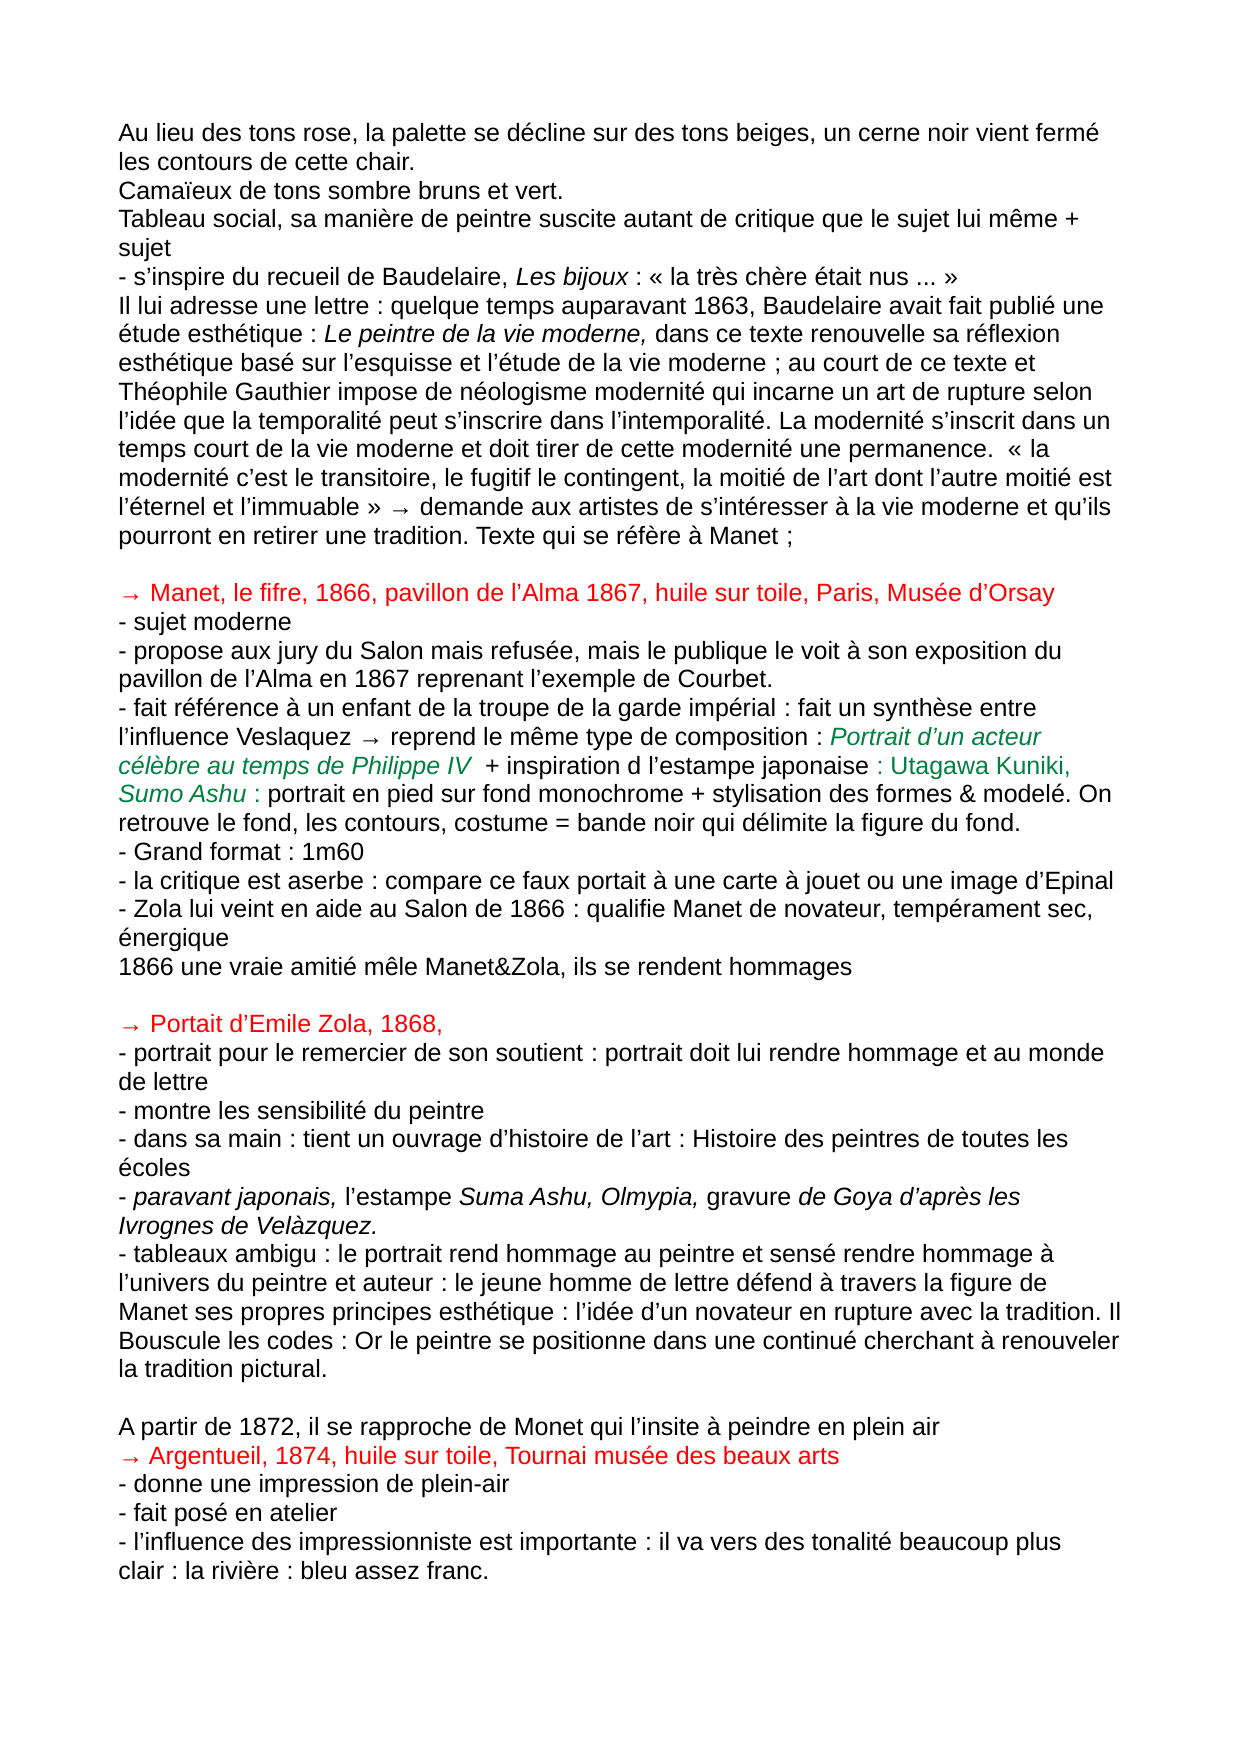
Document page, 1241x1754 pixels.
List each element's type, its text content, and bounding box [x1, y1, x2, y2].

text - donne une impression de plein-air [118, 1469, 1122, 1498]
text - s’inspire du recueil de Baudelaire, Les bijoux : « la très chère était nus ... » [118, 262, 1122, 291]
text - propose aux jury du Salon mais refusée, mais le publique le voit à son exposition du pavillon de l’Alma en 1867 reprenant l’exemple de Courbet. [118, 636, 1122, 693]
text - paravant japonais, l’estampe Suma Ashu, Olmypia, gravure de Goya d’après les Ivrognes de Velàzquez. [118, 1182, 1122, 1239]
text - montre les sensibilité du peintre [118, 1096, 1122, 1124]
text - l’influence des impressionniste est importante : il va vers des tonalité beaucoup plus clair : la rivière : bleu assez franc. [118, 1527, 1122, 1584]
text - tableaux ambigu : le portrait rend hommage au peintre et sensé rendre hommage à l’univers du peintre et auteur : le jeune homme de lettre défend à travers la figure de Manet ses propres principes esthétique : l’idée d’un novateur en rupture avec la tradition. Il Bouscule les codes : Or le peintre se positionne dans une continué cherchant à renouveler la tradition pictural. [118, 1239, 1122, 1383]
text Au lieu des tons rose, la palette se décline sur des tons beiges, un cerne noir vient fermé les contours de cette chair. [118, 118, 1122, 176]
text - dans sa main : tient un ouvrage d’histoire de l’art : Histoire des peintres de toutes les écoles [118, 1124, 1122, 1182]
text A partir de 1872, il se rapproche de Monet qui l’insite à peindre en plein air [118, 1412, 1122, 1441]
text - Grand format : 1m60 [118, 837, 1122, 866]
text - Zola lui veint en aide au Salon de 1866 : qualifie Manet de novateur, tempérament sec, énergique [118, 894, 1122, 952]
text - fait posé en atelier [118, 1498, 1122, 1527]
text - sujet moderne [118, 607, 1122, 636]
text 1866 une vraie amitié mêle Manet&Zola, ils se rendent hommages [118, 952, 1122, 981]
text → Portait d’Emile Zola, 1868, [118, 1009, 1122, 1038]
text → Argentueil, 1874, huile sur toile, Tournai musée des beaux arts [118, 1441, 1122, 1469]
text Il lui adresse une lettre : quelque temps auparavant 1863, Baudelaire avait fait publié une étude esthétique : Le peintre de la vie moderne, dans ce texte renouvelle sa réflexion esthétique basé sur l’esquisse et l’étude de la vie moderne ; au court de ce texte et Théophile Gauthier impose de néologisme modernité qui incarne un art de rupture selon l’idée que la temporalité peut s’inscrire dans l’intemporalité. La modernité s’inscrit dans un temps court de la vie moderne et doit tirer de cette modernité une permanence. « la modernité c’est le transitoire, le fugitif le contingent, la moitié de l’art dont l’autre moitié est l’éternel et l’immuable » → demande aux artistes de s’intéresser à la vie moderne et qu’ils pourront en retirer une tradition. Texte qui se réfère à Manet ; [118, 291, 1122, 549]
text Tableau social, sa manière de peintre suscite autant de critique que le sujet lui même + sujet [118, 204, 1122, 262]
text - la critique est aserbe : compare ce faux portait à une carte à jouet ou une image d’Epinal [118, 866, 1122, 894]
text - portrait pour le remercier de son soutient : portrait doit lui rendre hommage et au monde de lettre [118, 1038, 1122, 1096]
text - fait référence à un enfant de la troupe de la garde impérial : fait un synthèse entre l’influence Veslaquez → reprend le même type de composition : Portrait d’un acteur célèbre au temps de Philippe IV + inspiration d l’estampe japonaise : Utagawa Kuniki, Sumo Ashu : portrait en pied sur fond monochrome + stylisation des formes & modelé. On retrouve le fond, les contours, costume = bande noir qui délimite la figure du fond. [118, 693, 1122, 837]
text → Manet, le fifre, 1866, pavillon de l’Alma 1867, huile sur toile, Paris, Musée d’Orsay [118, 578, 1122, 607]
text Camaïeux de tons sombre bruns et vert. [118, 176, 1122, 204]
